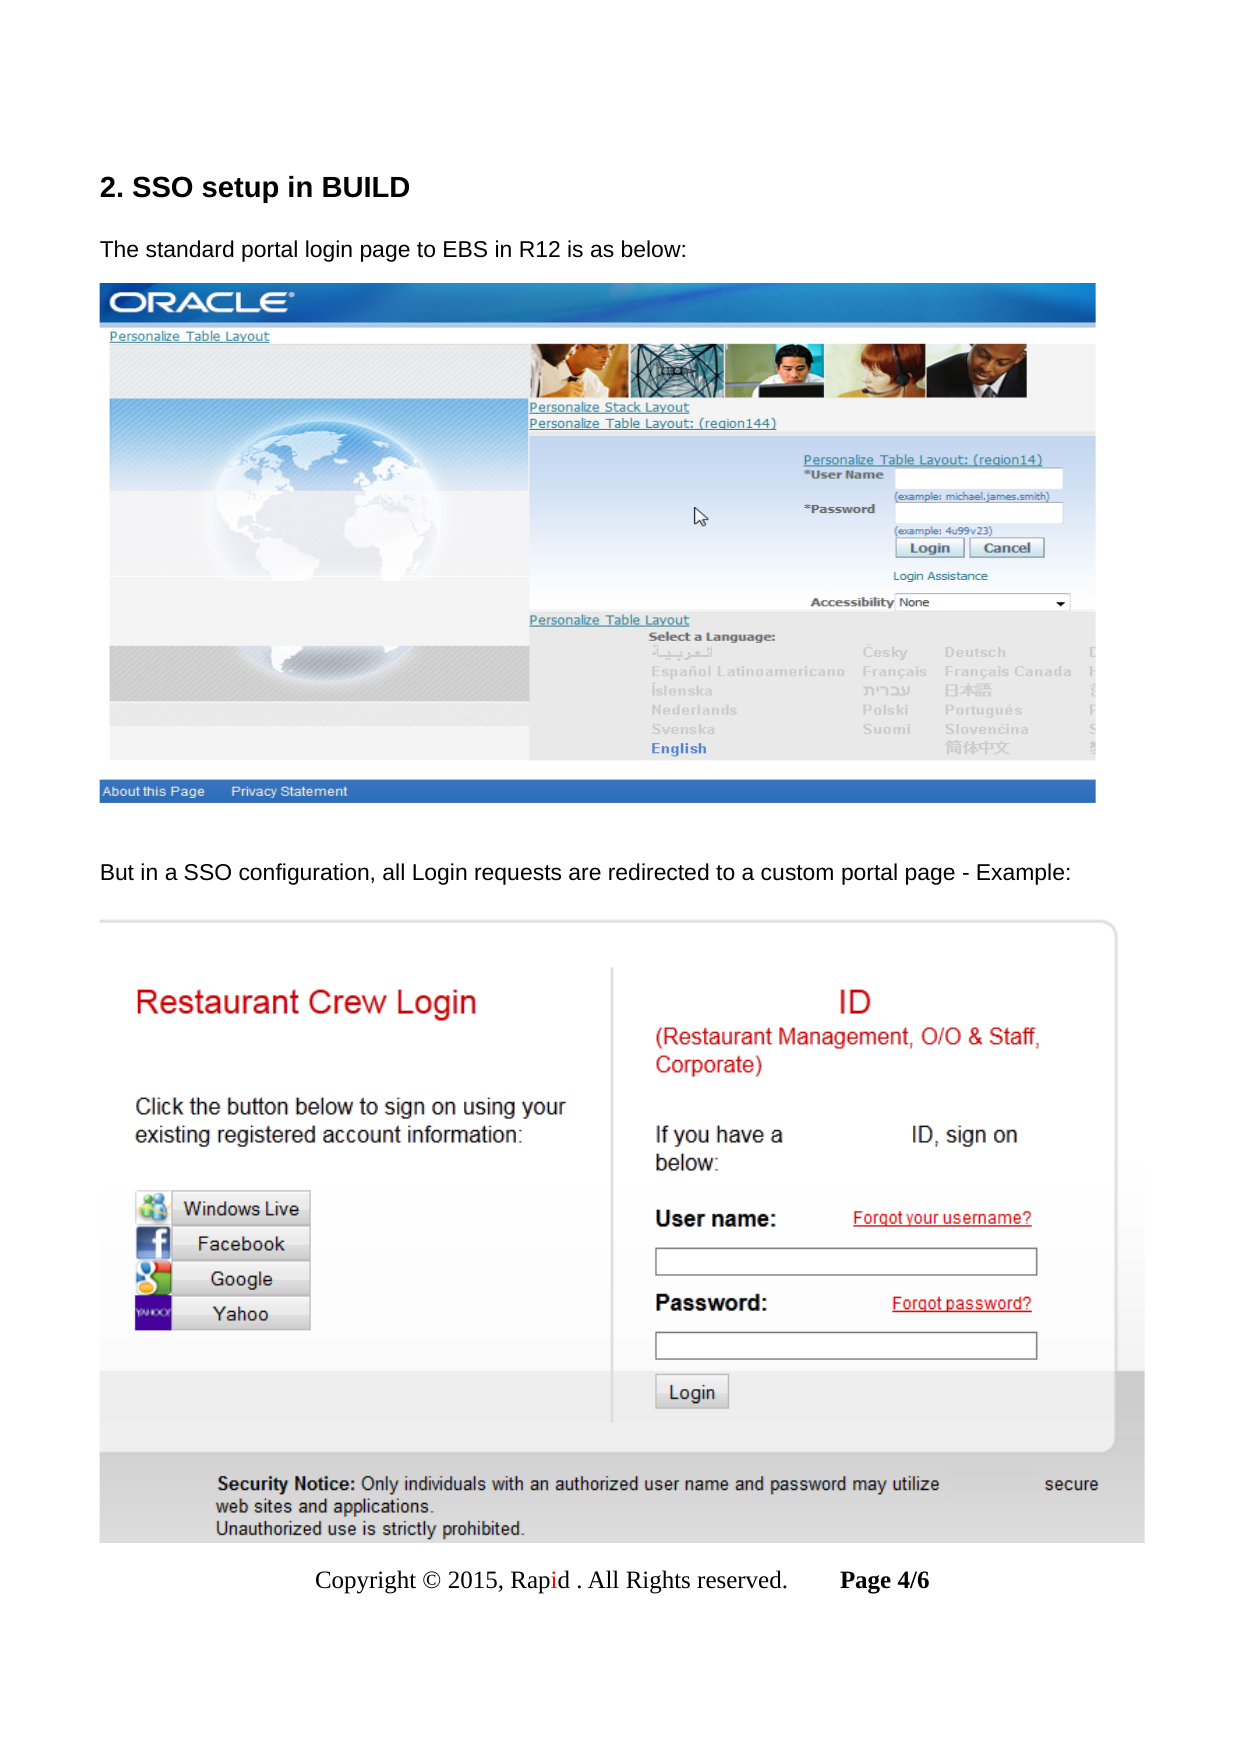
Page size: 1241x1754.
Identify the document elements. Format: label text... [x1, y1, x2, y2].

text But in a SSO configuration, all Login requests are redirected to a custom portal page - Example: [99, 858, 1144, 885]
subtitle 2. SSO setup in BUILD [99, 170, 1144, 204]
text The standard portal login page to EBS in R12 is as below: [99, 236, 1144, 263]
